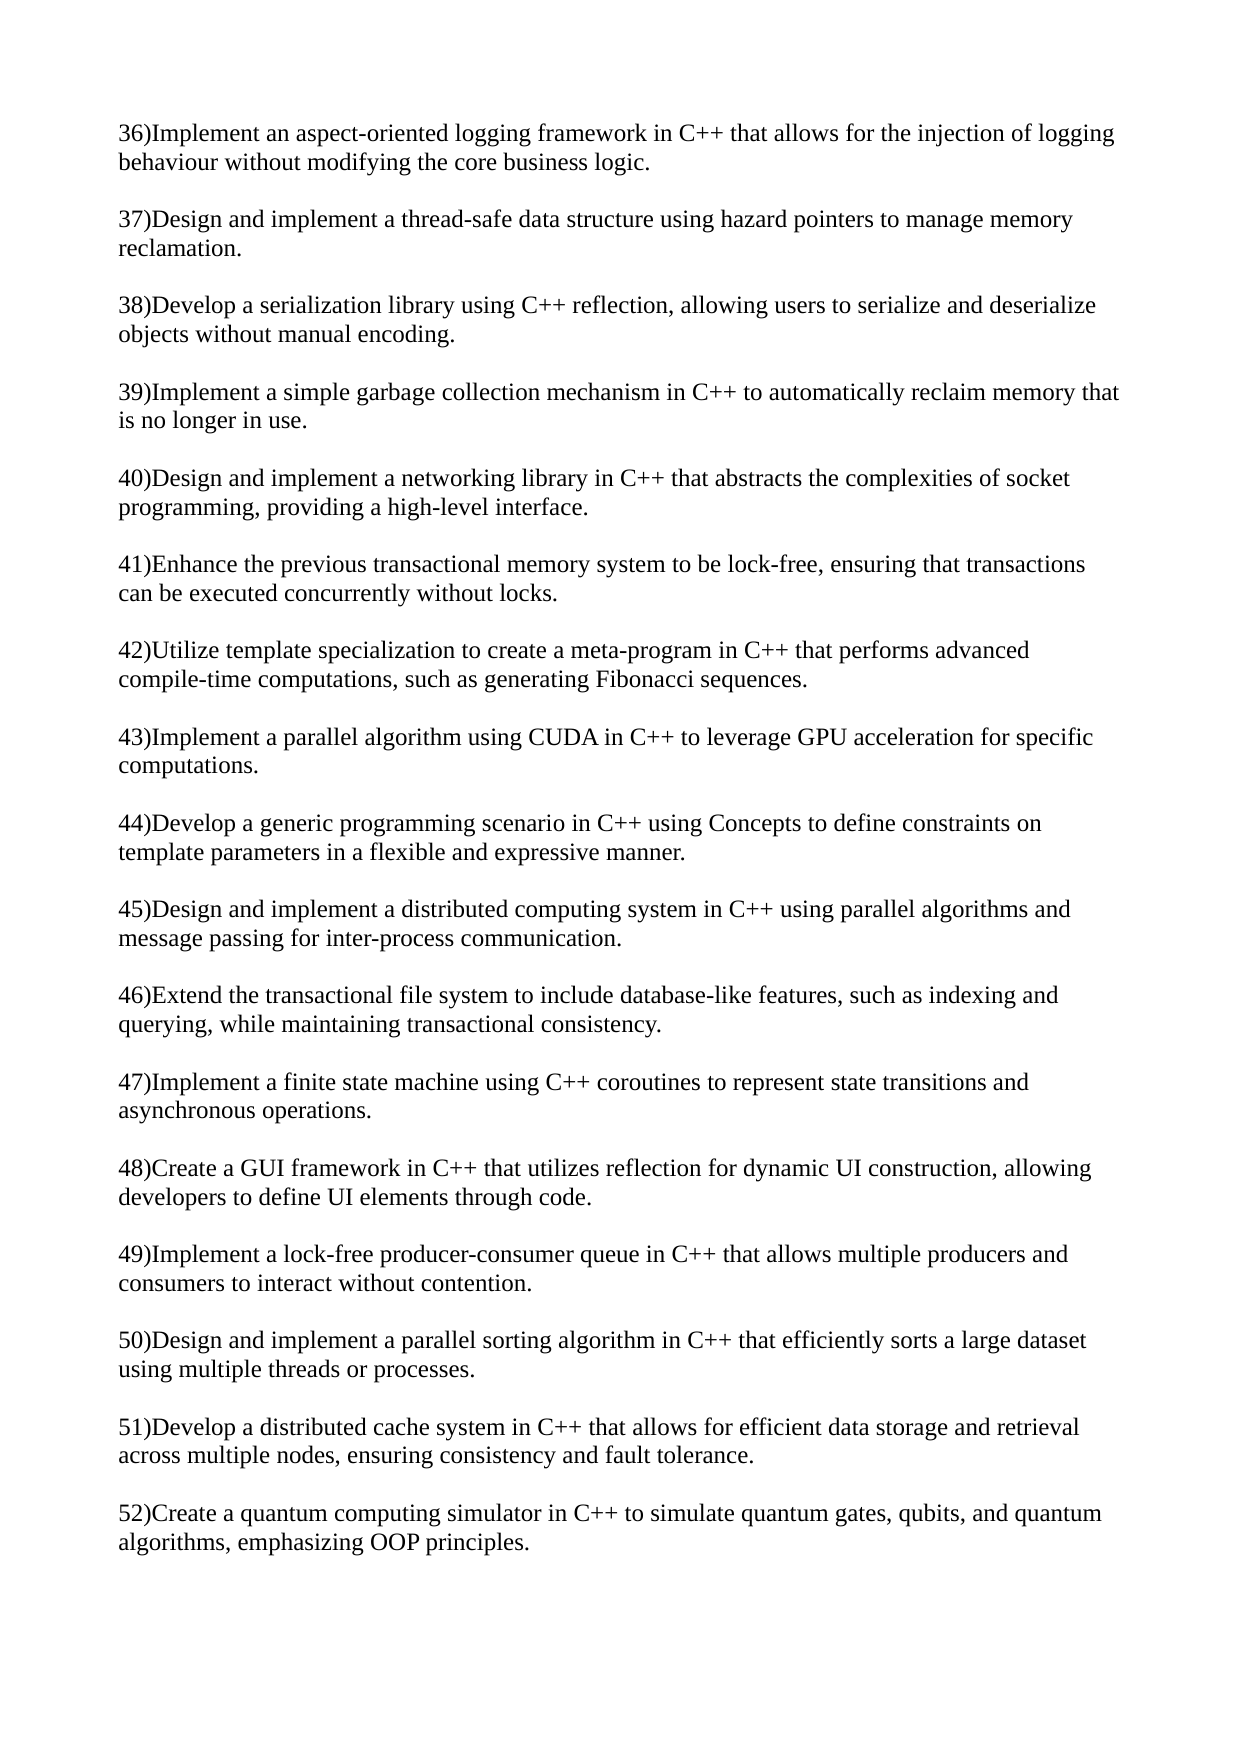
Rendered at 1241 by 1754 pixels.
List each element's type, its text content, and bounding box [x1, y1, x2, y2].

text 40)Design and implement a networking library in C++ that abstracts the complexities of socket programming, providing a high-level interface. [118, 463, 1122, 521]
text 49)Implement a lock-free producer-consumer queue in C++ that allows multiple producers and consumers to interact without contention. [118, 1239, 1122, 1297]
text 50)Design and implement a parallel sorting algorithm in C++ that efficiently sorts a large dataset using multiple threads or processes. [118, 1326, 1122, 1383]
text 39)Implement a simple garbage collection mechanism in C++ to automatically reclaim memory that is no longer in use. [118, 377, 1122, 434]
text 51)Develop a distributed cache system in C++ that allows for efficient data storage and retrieval across multiple nodes, ensuring consistency and fault tolerance. [118, 1412, 1122, 1469]
text 44)Develop a generic programming scenario in C++ using Concepts to define constraints on template parameters in a flexible and expressive manner. [118, 808, 1122, 866]
text 52)Create a quantum computing simulator in C++ to simulate quantum gates, qubits, and quantum algorithms, emphasizing OOP principles. [118, 1498, 1122, 1556]
text 41)Enhance the previous transactional memory system to be lock-free, ensuring that transactions can be executed concurrently without locks. [118, 549, 1122, 607]
text 37)Design and implement a thread-safe data structure using hazard pointers to manage memory reclamation. [118, 204, 1122, 262]
text 47)Implement a finite state machine using C++ coroutines to represent state transitions and asynchronous operations. [118, 1067, 1122, 1124]
text 48)Create a GUI framework in C++ that utilizes reflection for dynamic UI construction, allowing developers to define UI elements through code. [118, 1153, 1122, 1211]
text 45)Design and implement a distributed computing system in C++ using parallel algorithms and message passing for inter-process communication. [118, 894, 1122, 952]
text 36)Implement an aspect-oriented logging framework in C++ that allows for the injection of logging behaviour without modifying the core business logic. [118, 118, 1122, 176]
text 42)Utilize template specialization to create a meta-program in C++ that performs advanced compile-time computations, such as generating Fibonacci sequences. [118, 636, 1122, 693]
text 38)Develop a serialization library using C++ reflection, allowing users to serialize and deserialize objects without manual encoding. [118, 291, 1122, 348]
text 43)Implement a parallel algorithm using CUDA in C++ to leverage GPU acceleration for specific computations. [118, 722, 1122, 779]
text 46)Extend the transactional file system to include database-like features, such as indexing and querying, while maintaining transactional consistency. [118, 981, 1122, 1038]
